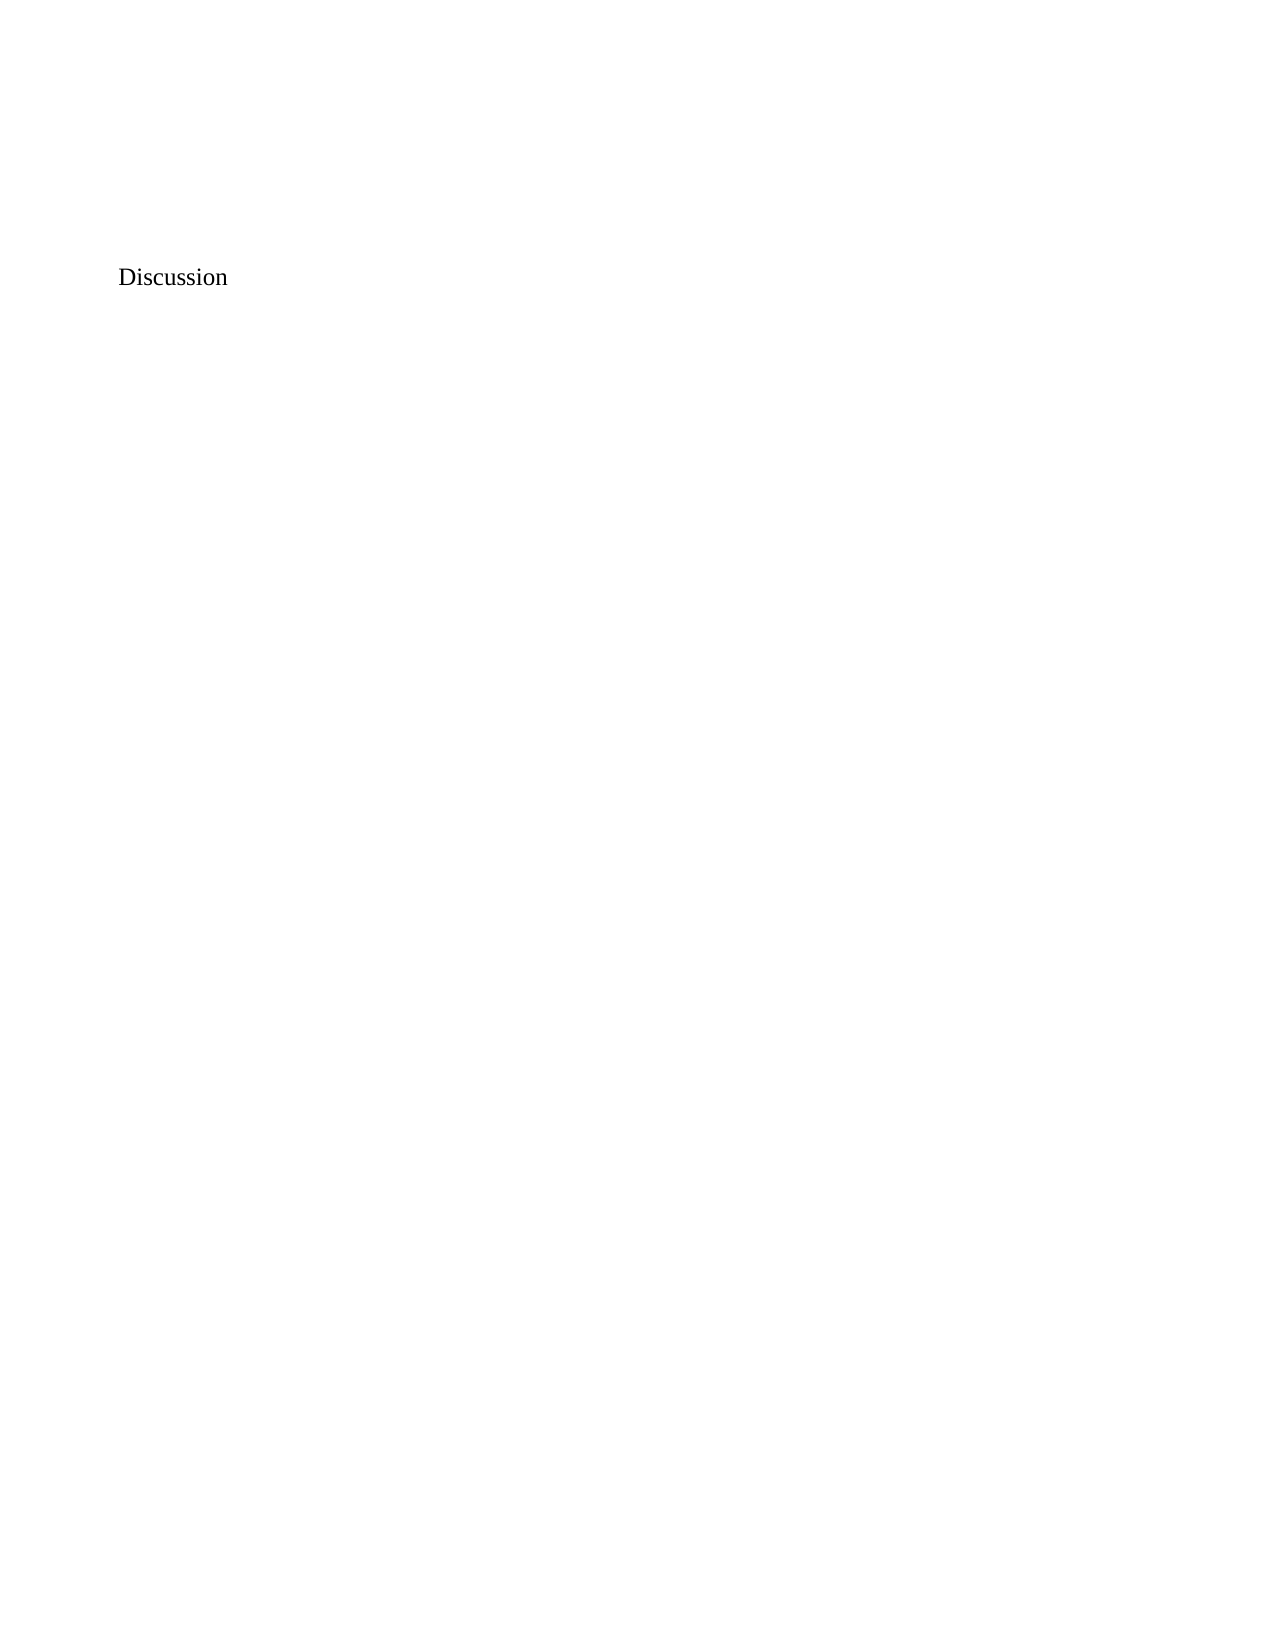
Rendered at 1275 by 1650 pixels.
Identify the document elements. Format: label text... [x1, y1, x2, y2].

text Discussion [118, 262, 1157, 291]
